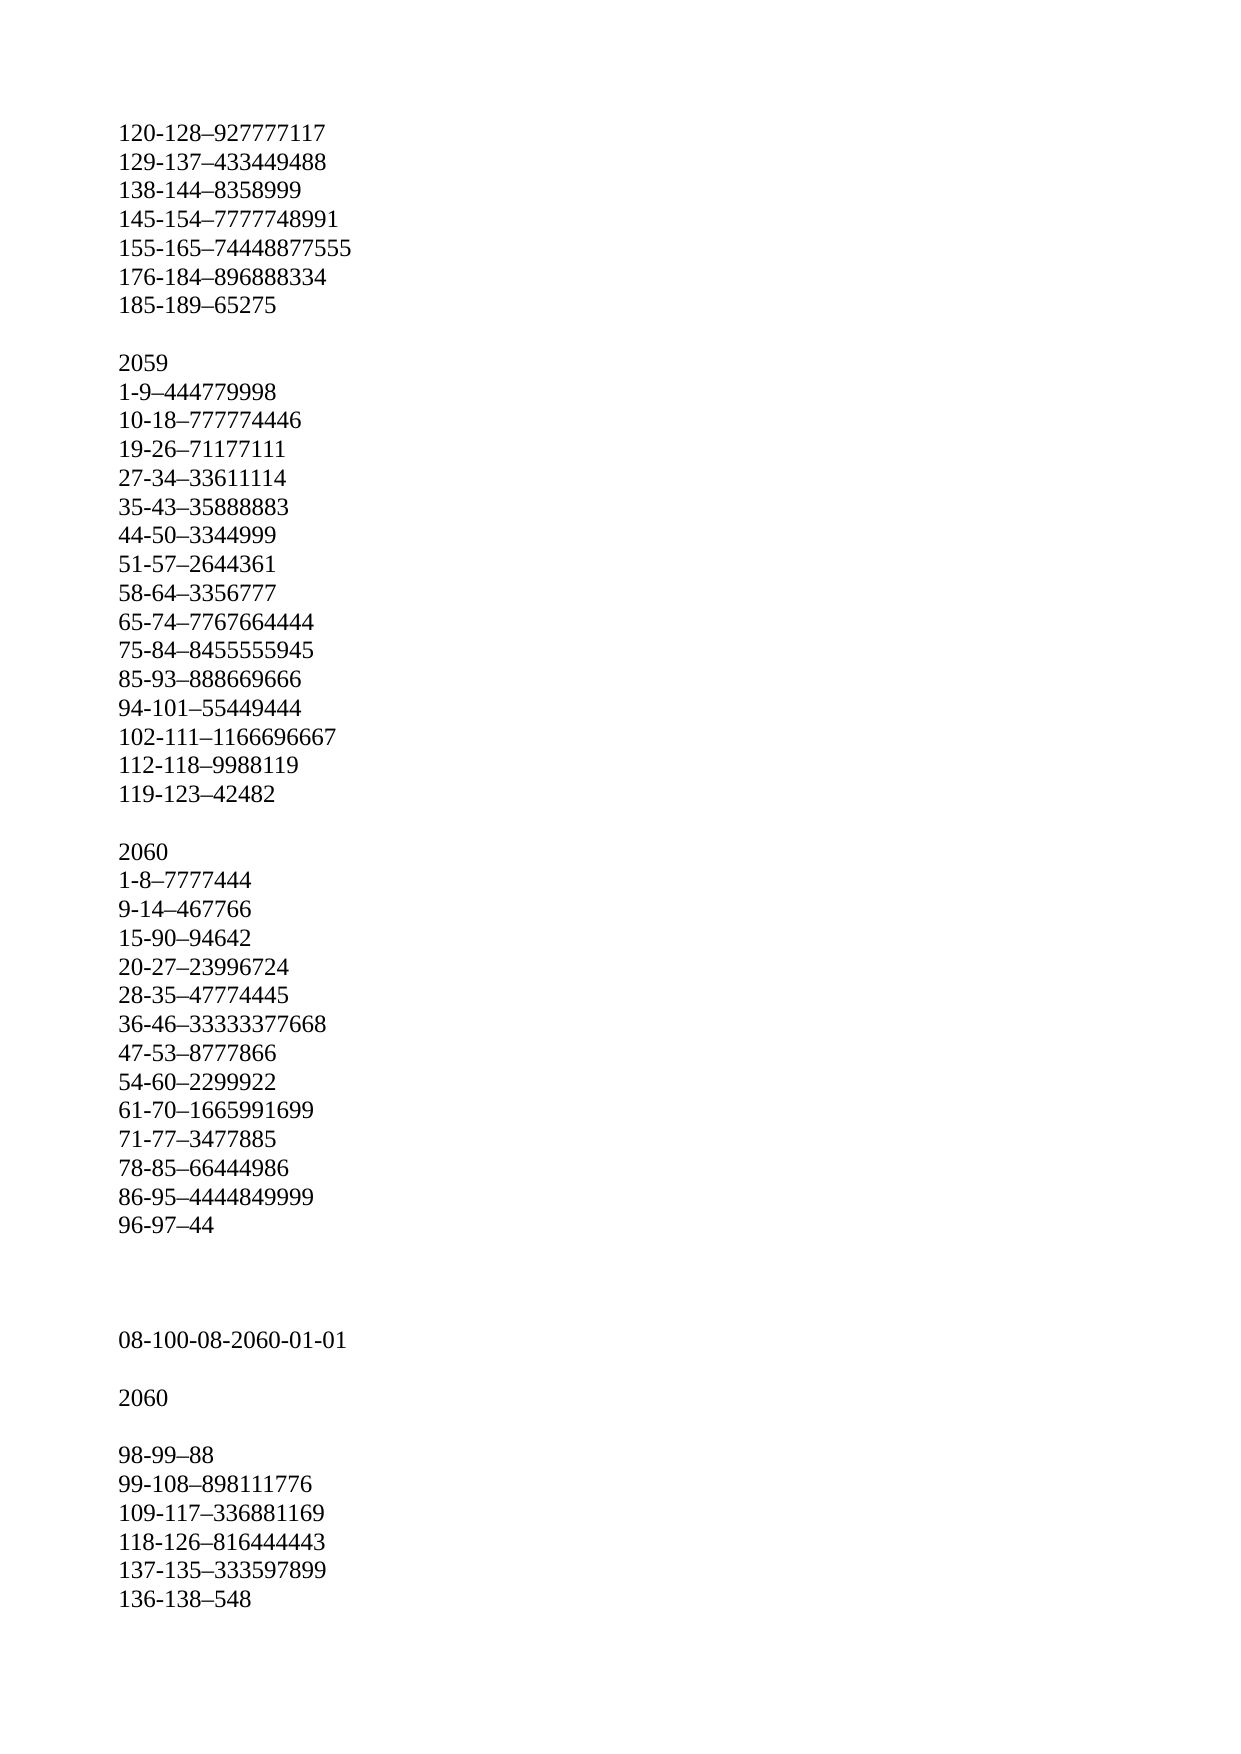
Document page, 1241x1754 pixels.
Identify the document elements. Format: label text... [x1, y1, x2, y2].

text 27-34–33611114 [118, 463, 1122, 492]
text 120-128–927777117 [118, 118, 1122, 147]
text 118-126–816444443 [118, 1527, 1122, 1556]
text 2059 [118, 348, 1122, 377]
text 136-138–548 [118, 1584, 1122, 1613]
text 155-165–74448877555 [118, 233, 1122, 262]
text 86-95–4444849999 [118, 1182, 1122, 1211]
text 20-27–23996724 [118, 952, 1122, 981]
text 137-135–333597899 [118, 1556, 1122, 1584]
text 71-77–3477885 [118, 1124, 1122, 1153]
text 54-60–2299922 [118, 1067, 1122, 1096]
text 58-64–3356777 [118, 578, 1122, 607]
text 19-26–71177111 [118, 434, 1122, 463]
text 85-93–888669666 [118, 664, 1122, 693]
text 47-53–8777866 [118, 1038, 1122, 1067]
text 102-111–1166696667 [118, 722, 1122, 751]
text 9-14–467766 [118, 894, 1122, 923]
text 61-70–1665991699 [118, 1096, 1122, 1124]
text 129-137–433449488 [118, 147, 1122, 176]
text 10-18–777774446 [118, 406, 1122, 434]
text 98-99–88 [118, 1441, 1122, 1469]
text 145-154–7777748991 [118, 204, 1122, 233]
text 75-84–8455555945 [118, 636, 1122, 664]
text 2060 [118, 837, 1122, 866]
text 51-57–2644361 [118, 549, 1122, 578]
text 185-189–65275 [118, 291, 1122, 319]
text 138-144–8358999 [118, 176, 1122, 204]
text 119-123–42482 [118, 779, 1122, 808]
text 65-74–7767664444 [118, 607, 1122, 636]
text 176-184–896888334 [118, 262, 1122, 291]
text 08-100-08-2060-01-01 [118, 1326, 1122, 1354]
text 1-9–444779998 [118, 377, 1122, 406]
text 15-90–94642 [118, 923, 1122, 952]
text 1-8–7777444 [118, 866, 1122, 894]
text 35-43–35888883 [118, 492, 1122, 521]
text 109-117–336881169 [118, 1498, 1122, 1527]
text 28-35–47774445 [118, 981, 1122, 1009]
text 36-46–33333377668 [118, 1009, 1122, 1038]
text 94-101–55449444 [118, 693, 1122, 722]
text 2060 [118, 1383, 1122, 1412]
text 44-50–3344999 [118, 521, 1122, 549]
text 99-108–898111776 [118, 1469, 1122, 1498]
text 112-118–9988119 [118, 751, 1122, 779]
text 78-85–66444986 [118, 1153, 1122, 1182]
text 96-97–44 [118, 1211, 1122, 1239]
